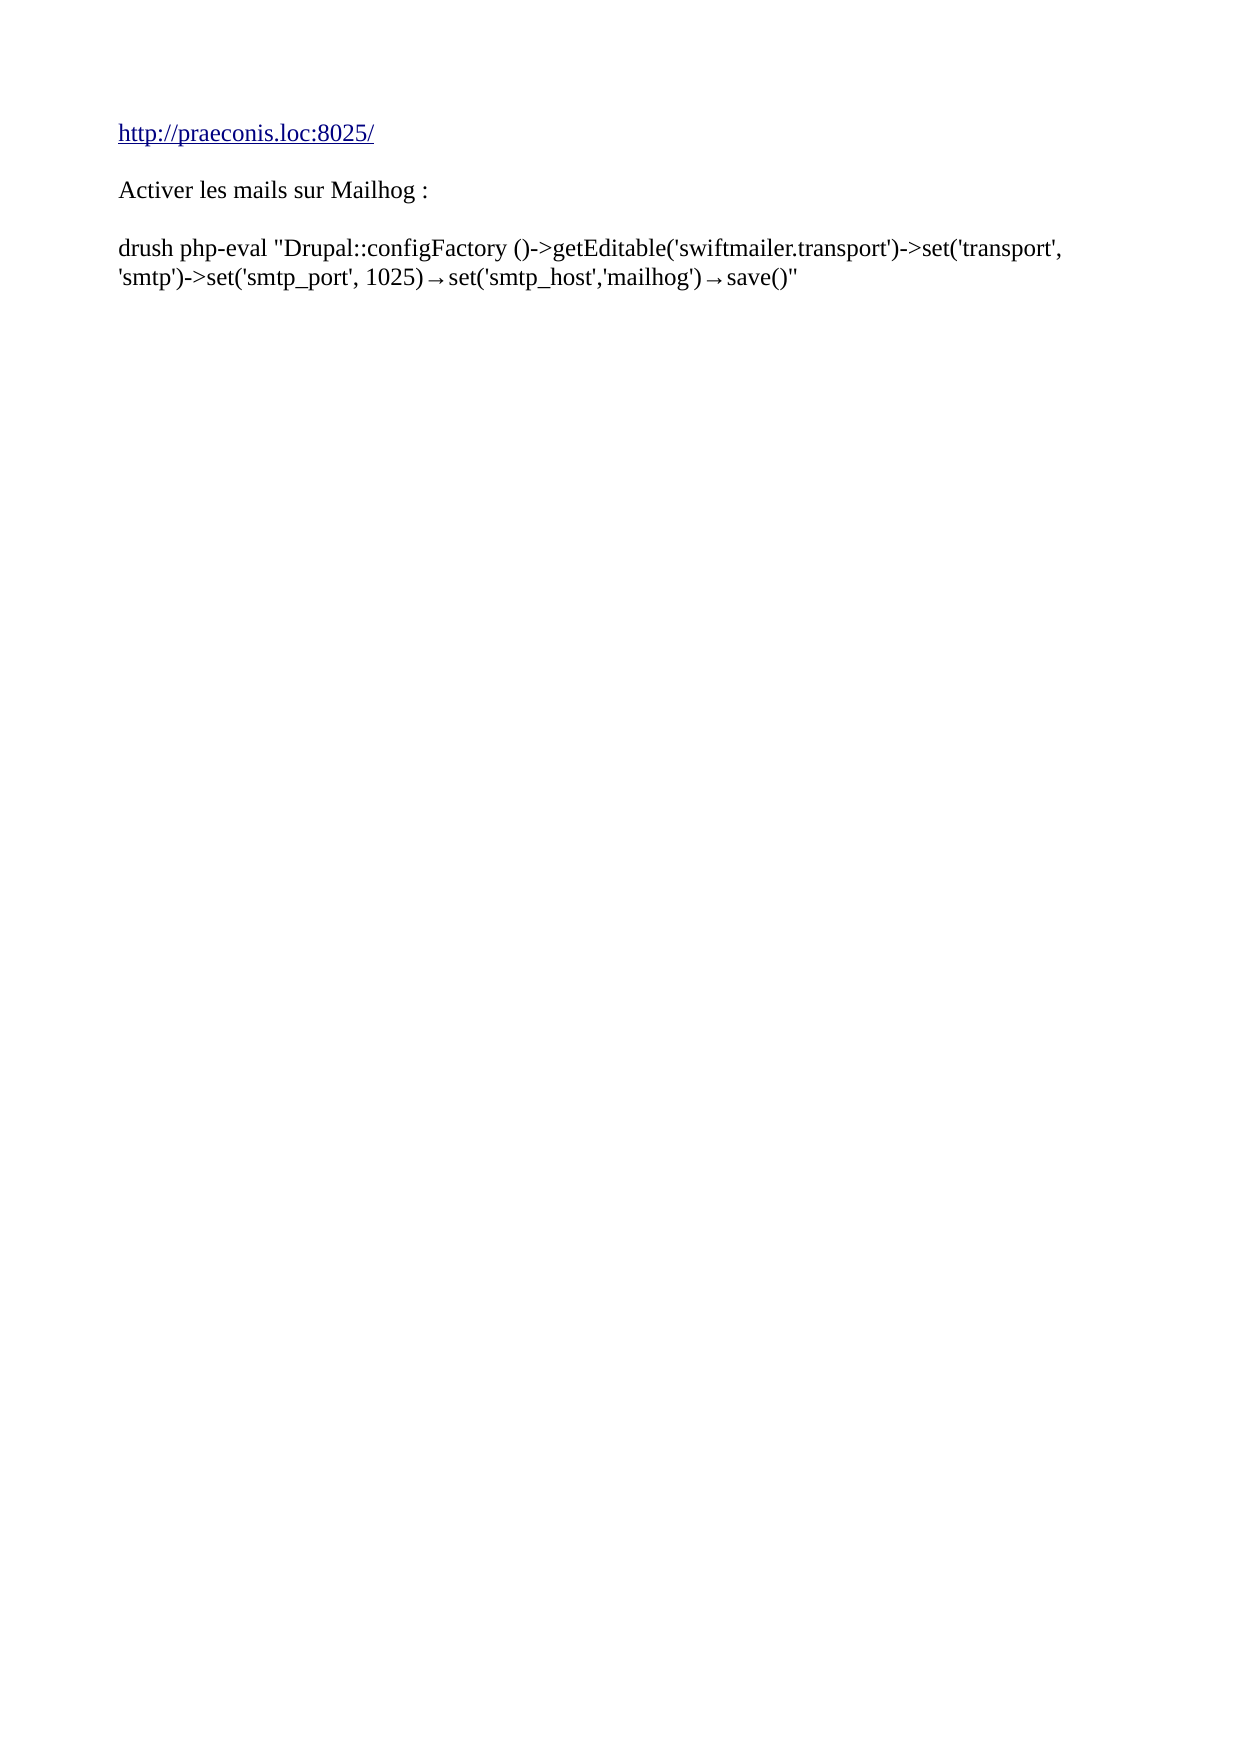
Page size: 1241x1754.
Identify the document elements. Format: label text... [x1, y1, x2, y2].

text http://praeconis.loc:8025/ [118, 118, 1122, 147]
text drush php-eval "Drupal::configFactory ()->getEditable('swiftmailer.transport')->set('transport', 'smtp')->set('smtp_port', 1025)→set('smtp_host','mailhog')→save()" [118, 233, 1122, 291]
text Activer les mails sur Mailhog : [118, 176, 1122, 204]
